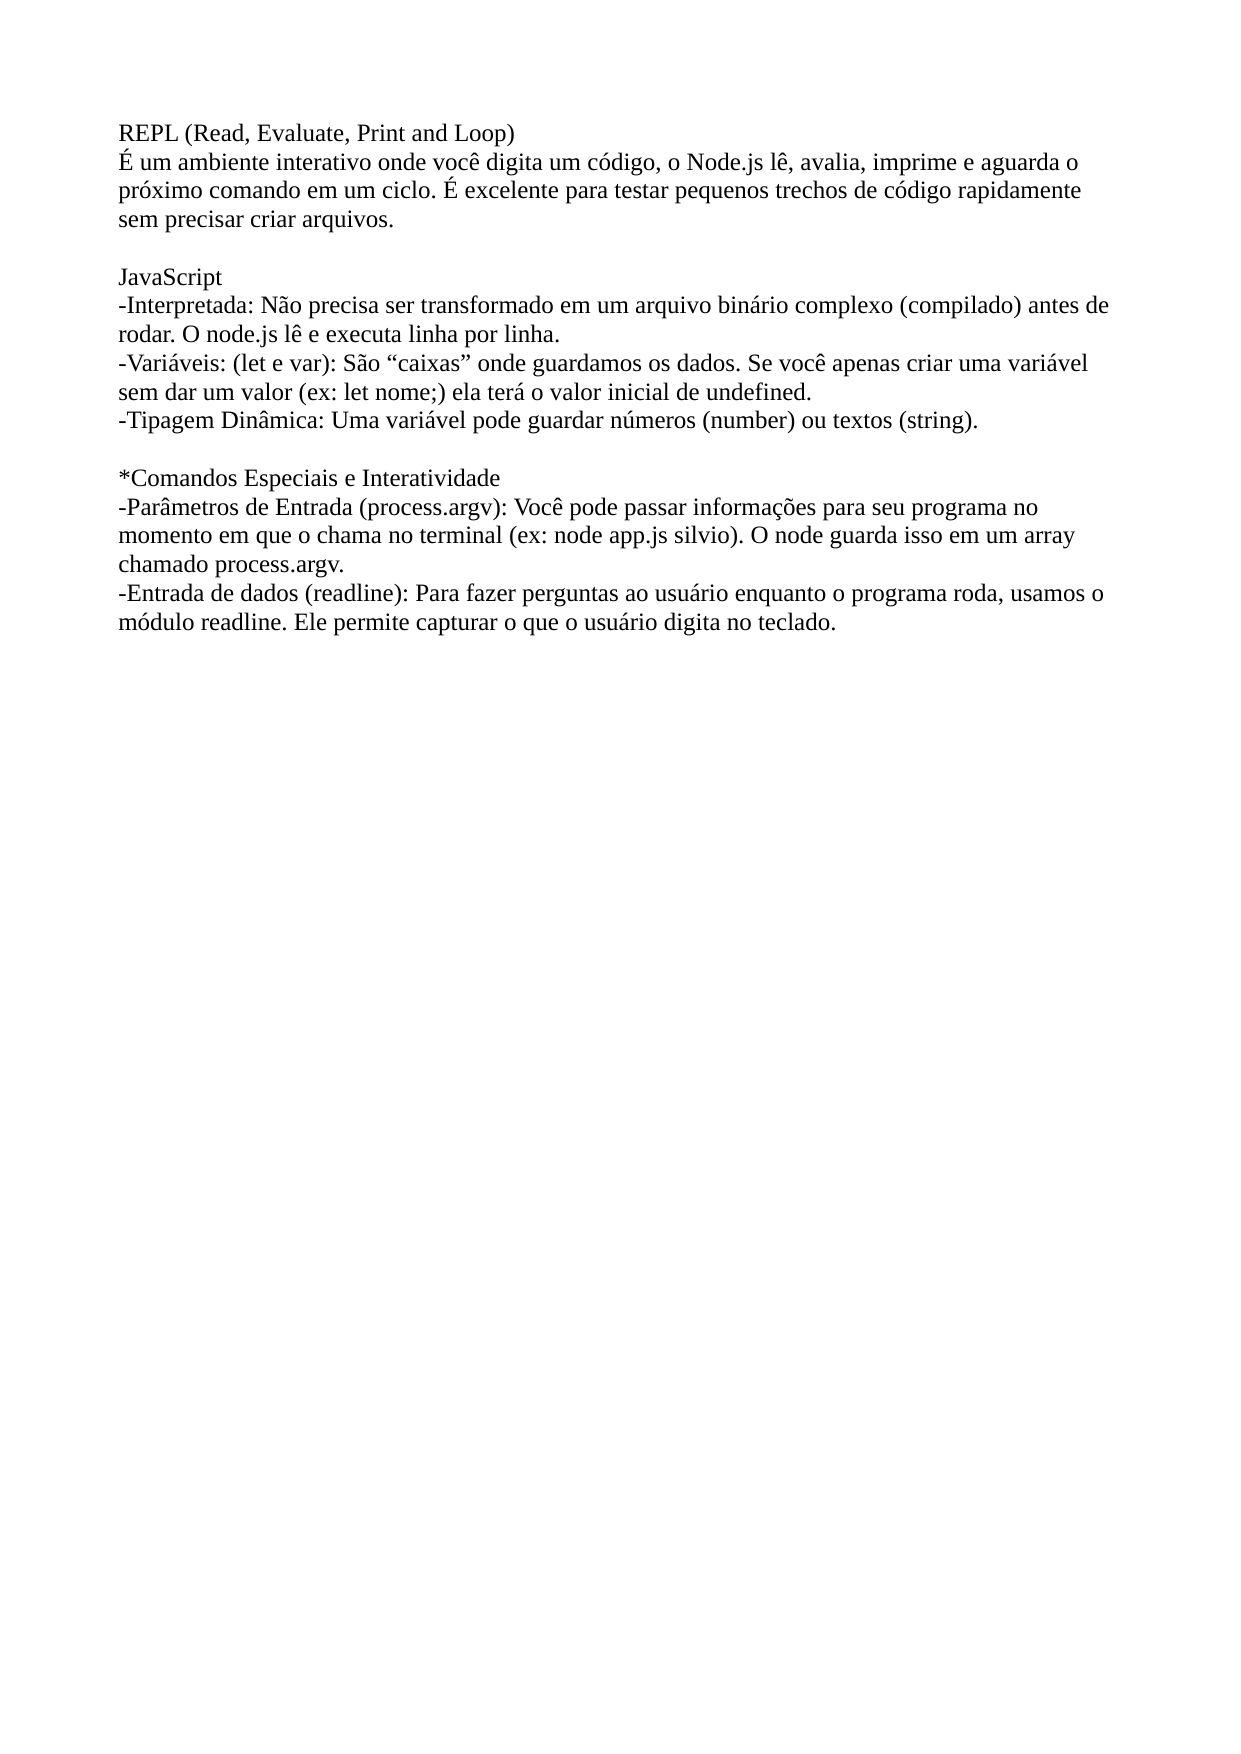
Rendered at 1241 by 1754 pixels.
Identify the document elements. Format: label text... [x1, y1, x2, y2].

text *Comandos Especiais e Interatividade [118, 463, 1122, 492]
text JavaScript [118, 262, 1122, 291]
text REPL (Read, Evaluate, Print and Loop) [118, 118, 1122, 147]
text -Tipagem Dinâmica: Uma variável pode guardar números (number) ou textos (string). [118, 406, 1122, 434]
text -Entrada de dados (readline): Para fazer perguntas ao usuário enquanto o programa roda, usamos o módulo readline. Ele permite capturar o que o usuário digita no teclado. [118, 578, 1122, 636]
text -Parâmetros de Entrada (process.argv): Você pode passar informações para seu programa no momento em que o chama no terminal (ex: node app.js silvio). O node guarda isso em um array chamado process.argv. [118, 492, 1122, 578]
text -Interpretada: Não precisa ser transformado em um arquivo binário complexo (compilado) antes de rodar. O node.js lê e executa linha por linha. [118, 291, 1122, 348]
text -Variáveis: (let e var): São “caixas” onde guardamos os dados. Se você apenas criar uma variável sem dar um valor (ex: let nome;) ela terá o valor inicial de undefined. [118, 348, 1122, 406]
text É um ambiente interativo onde você digita um código, o Node.js lê, avalia, imprime e aguarda o próximo comando em um ciclo. É excelente para testar pequenos trechos de código rapidamente sem precisar criar arquivos. [118, 147, 1122, 233]
